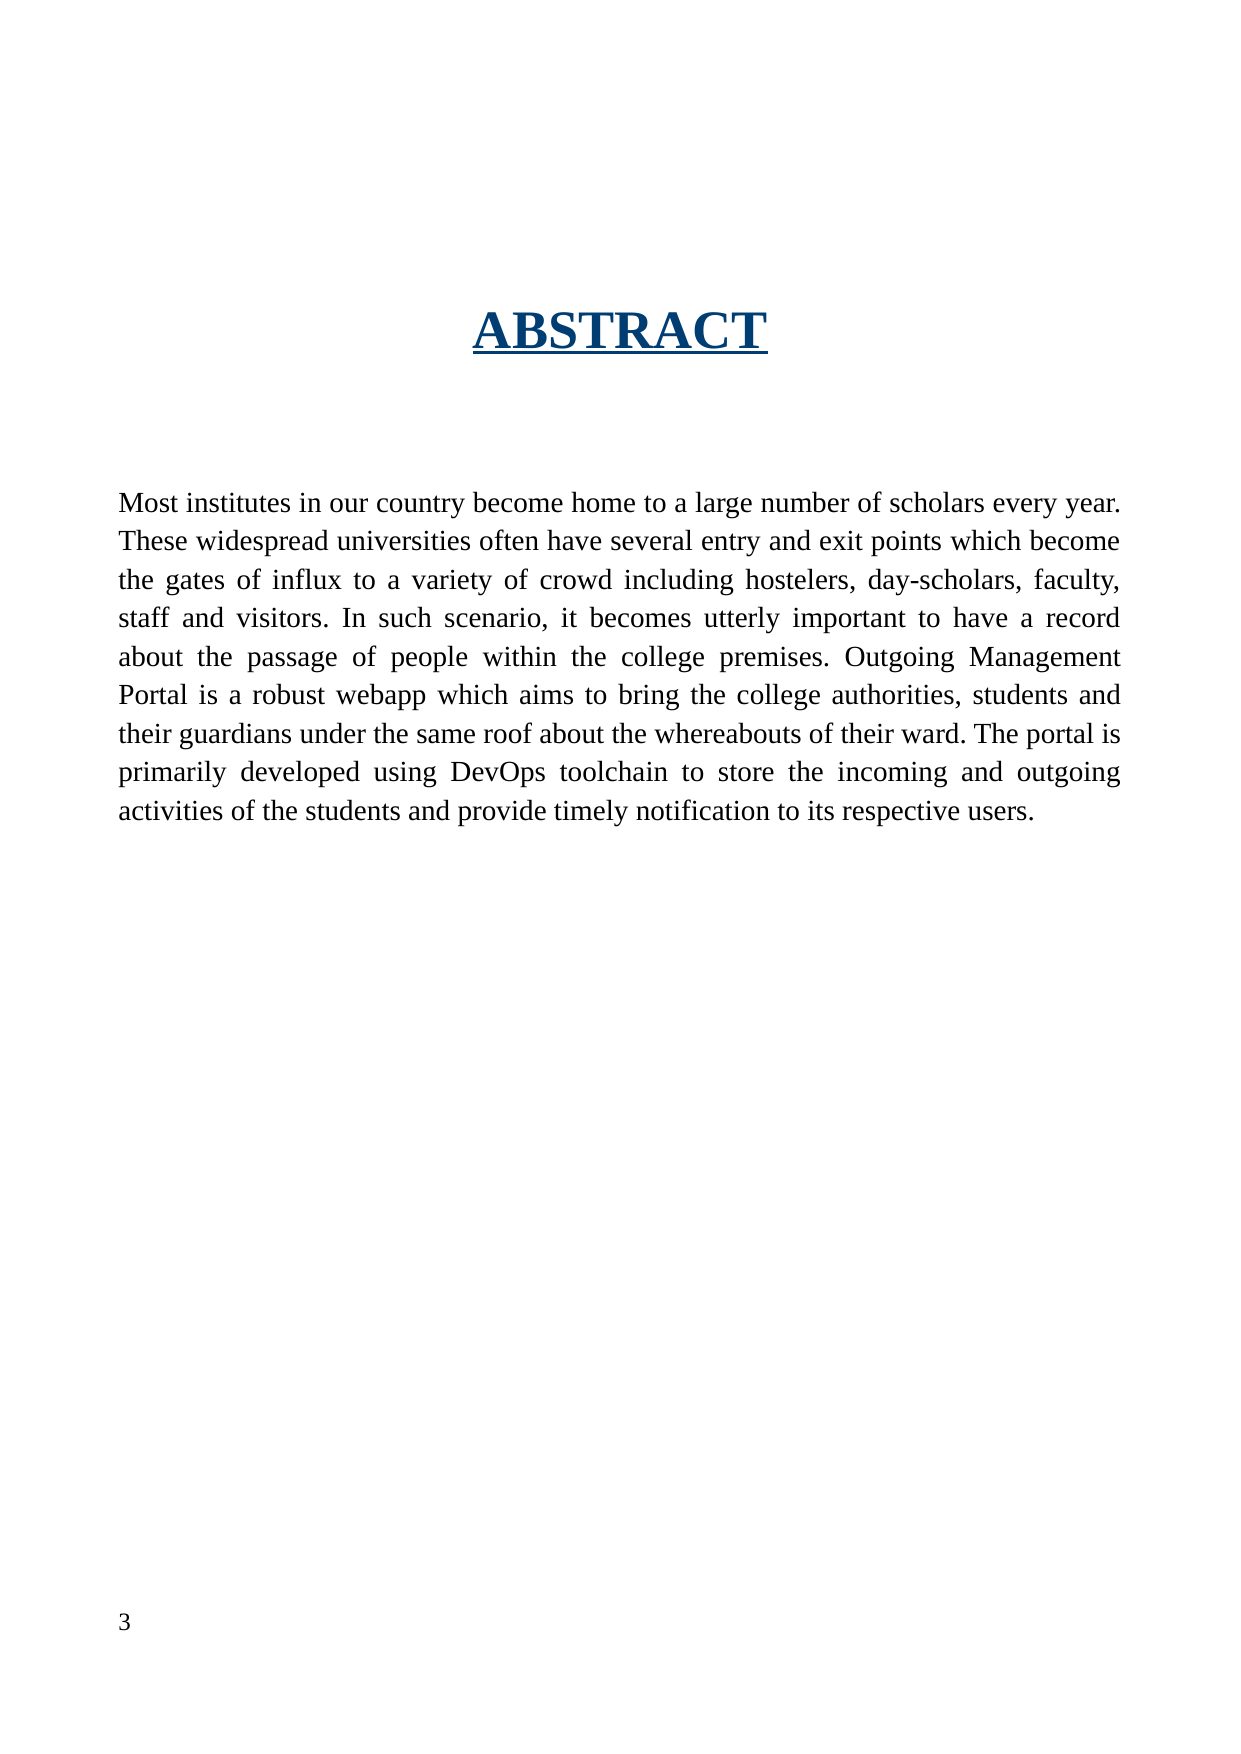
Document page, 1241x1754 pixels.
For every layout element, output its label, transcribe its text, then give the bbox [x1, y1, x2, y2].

text ABSTRACT [118, 297, 1122, 360]
text Most institutes in our country become home to a large number of scholars every year. These widespread universities often have several entry and exit points which become the gates of influx to a variety of crowd including hostelers, day-scholars, faculty, staff and visitors. In such scenario, it becomes utterly important to have a record about the passage of people within the college premises. Outgoing Management Portal is a robust webapp which aims to bring the college authorities, students and their guardians under the same roof about the whereabouts of their ward. The portal is primarily developed using DevOps toolchain to store the incoming and outgoing activities of the students and provide timely notification to its respective users. [118, 485, 1122, 827]
